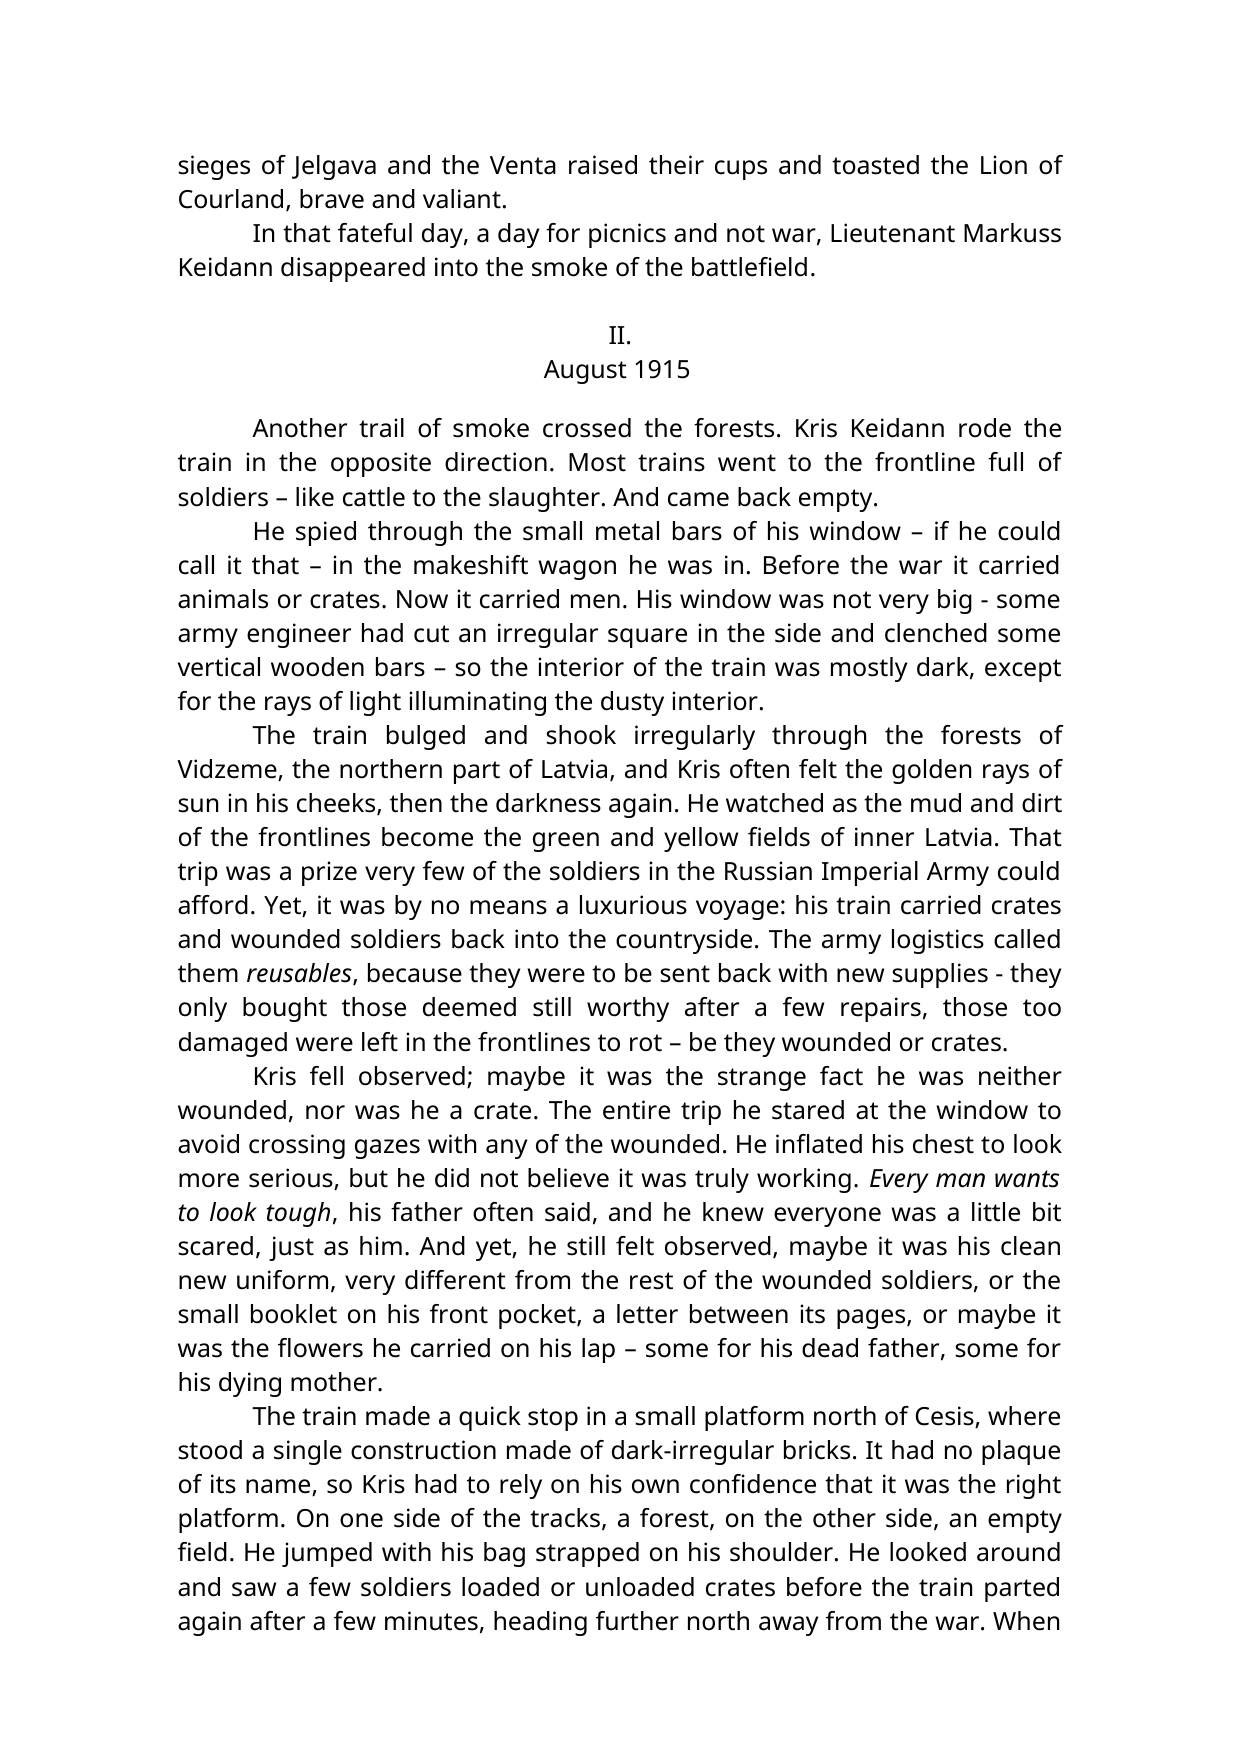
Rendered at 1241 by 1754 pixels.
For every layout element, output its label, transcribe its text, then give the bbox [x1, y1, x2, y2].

text Another trail of smoke crossed the forests. Kris Keidann rode the train in the opposite direction. Most trains went to the frontline full of soldiers – like cattle to the slaughter. And came back empty. [177, 411, 1063, 513]
text Kris fell observed; maybe it was the strange fact he was neither wounded, nor was he a crate. The entire trip he stared at the window to avoid crossing gazes with any of the wounded. He inflated his chest to look more serious, but he did not believe it was truly working. Every man wants to look tough, his father often said, and he knew everyone was a little bit scared, just as him. And yet, he still felt observed, maybe it was his clean new uniform, very different from the rest of the wounded soldiers, or the small booklet on his front pocket, a letter between its pages, or maybe it was the flowers he carried on his lap – some for his dead father, some for his dying mother. [177, 1058, 1063, 1399]
text The train bulged and shook irregularly through the forests of Vidzeme, the northern part of Latvia, and Kris often felt the golden rays of sun in his cheeks, then the darkness again. He watched as the mud and dirt of the frontlines become the green and yellow fields of inner Latvia. That trip was a prize very few of the soldiers in the Russian Imperial Army could afford. Yet, it was by no means a luxurious voyage: his train carried crates and wounded soldiers back into the countryside. The army logistics called them reusables, because they were to be sent back with new supplies - they only bought those deemed still worthy after a few repairs, those too damaged were left in the frontlines to rot – be they wounded or crates. [177, 718, 1063, 1058]
text He spied through the small metal bars of his window – if he could call it that – in the makeshift wagon he was in. Before the war it carried animals or crates. Now it carried men. His window was not very big - some army engineer had cut an irregular square in the side and clenched some vertical wooden bars – so the interior of the train was mostly dark, except for the rays of light illuminating the dusty interior. [177, 513, 1063, 718]
text In that fateful day, a day for picnics and not war, Lieutenant Markuss Keidann disappeared into the smoke of the battlefield. [177, 216, 1063, 284]
text sieges of Jelgava and the Venta raised their cups and toasted the Lion of Courland, brave and valiant. [177, 148, 1063, 216]
subtitle II. August 1915 [177, 318, 1063, 386]
text The train made a quick stop in a small platform north of Cesis, where stood a single construction made of dark-irregular bricks. It had no plaque of its name, so Kris had to rely on his own confidence that it was the right platform. On one side of the tracks, a forest, on the other side, an empty field. He jumped with his bag strapped on his shoulder. He looked around and saw a few soldiers loaded or unloaded crates before the train parted again after a few minutes, heading further north away from the war. When [177, 1399, 1063, 1637]
